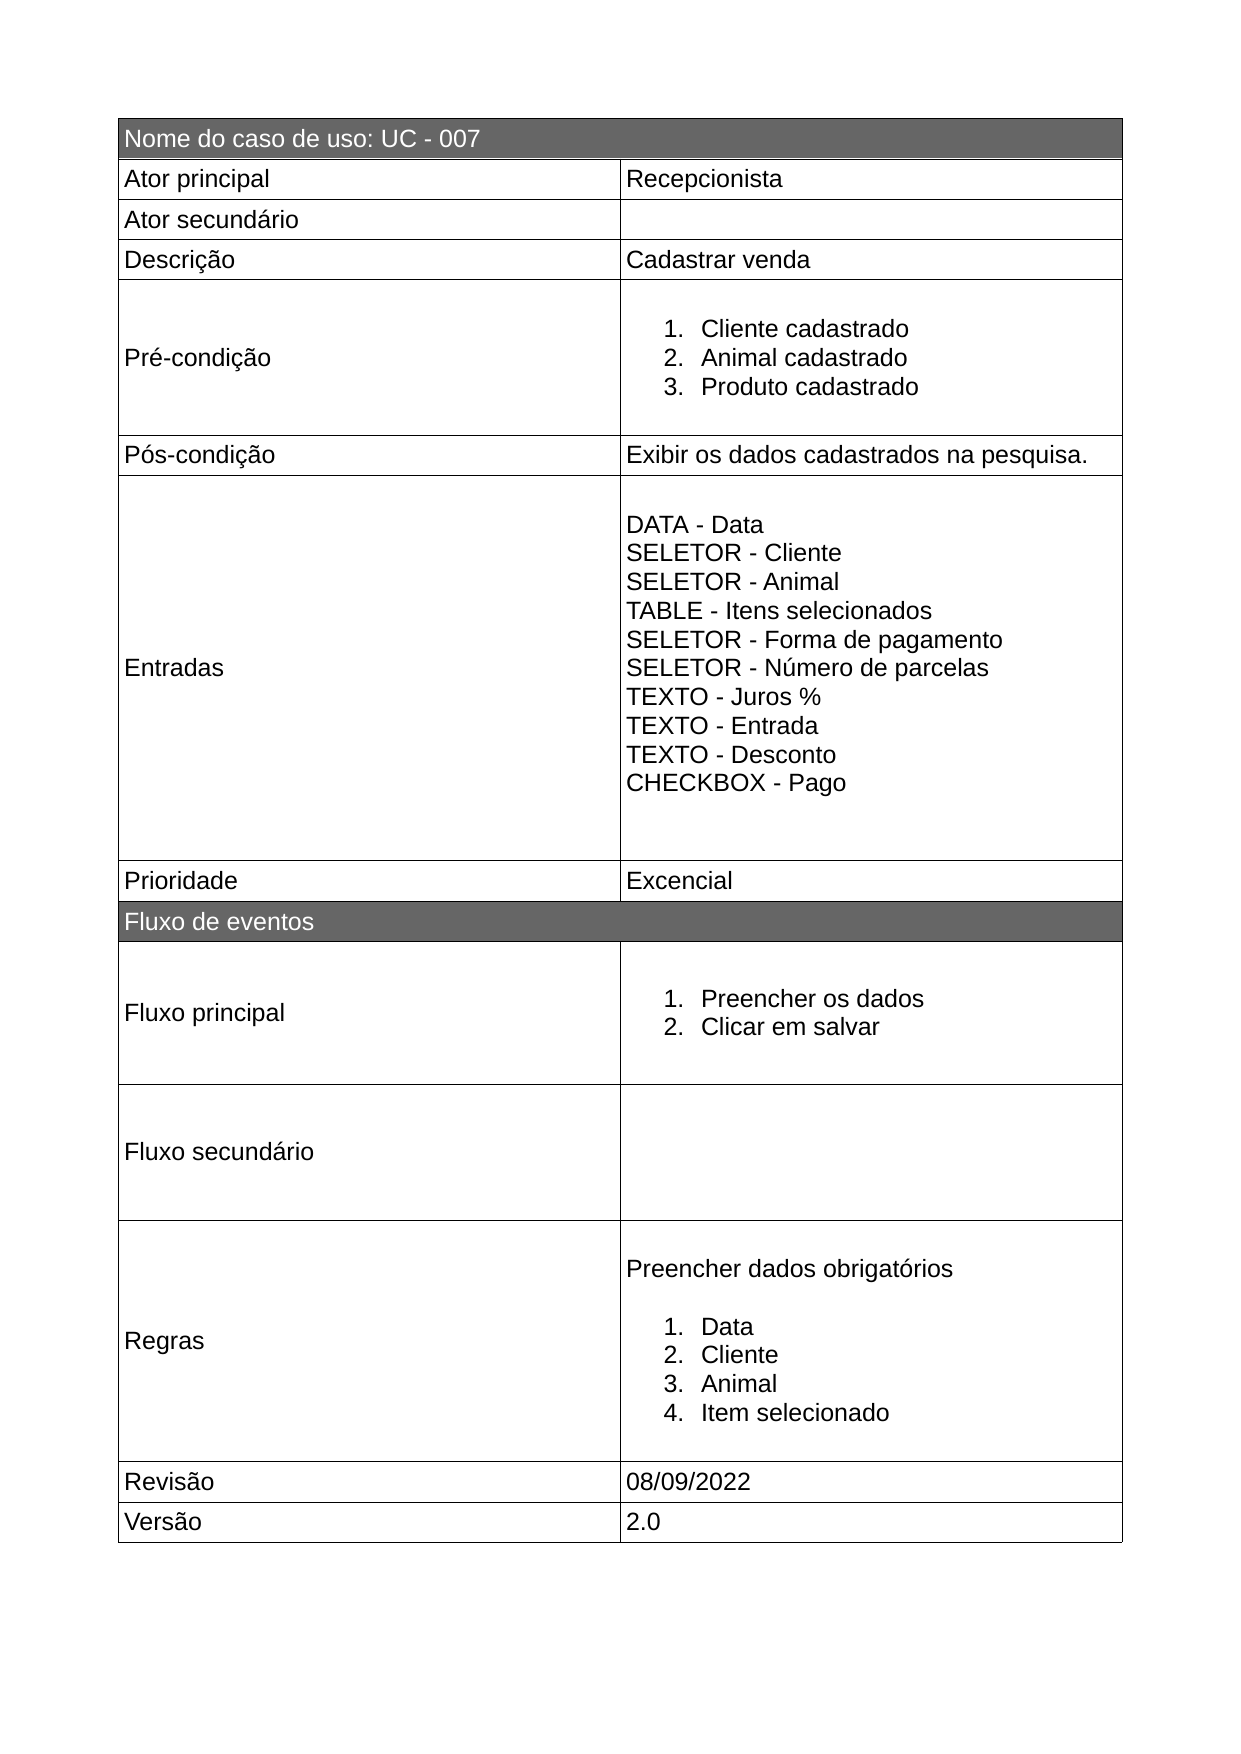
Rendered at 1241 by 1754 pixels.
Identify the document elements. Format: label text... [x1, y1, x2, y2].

table_header Nome do caso de uso: UC - 007 [119, 119, 1122, 158]
table_cell Revisão [119, 1462, 620, 1502]
table_cell 08/09/2022 [621, 1462, 1122, 1502]
table_cell Recepcionista [621, 160, 1122, 199]
table_cell Pós-condição [119, 436, 620, 475]
table_cell [621, 1085, 1122, 1220]
table_cell Cliente cadastrado Animal cadastrado Produto cadastrado [621, 280, 1122, 435]
table_cell Descrição [119, 240, 620, 279]
table_cell [621, 200, 1122, 239]
table_cell Ator secundário [119, 200, 620, 239]
table_cell Entradas [119, 476, 620, 860]
table_cell Fluxo de eventos [119, 902, 1122, 941]
table_cell Pré-condição [119, 280, 620, 435]
table_cell Fluxo secundário [119, 1085, 620, 1220]
table_cell Ator principal [119, 160, 620, 199]
table_cell Preencher dados obrigatórios Data Cliente Animal Item selecionado [621, 1221, 1122, 1461]
table_cell Cadastrar venda [621, 240, 1122, 279]
table_cell Regras [119, 1221, 620, 1461]
table_cell 2.0 [621, 1503, 1122, 1542]
table_cell Versão [119, 1503, 620, 1542]
table_cell Excencial [621, 861, 1122, 901]
table_cell Exibir os dados cadastrados na pesquisa. [621, 436, 1122, 475]
table_cell Preencher os dados Clicar em salvar [621, 942, 1122, 1084]
table_cell DATA - Data SELETOR - Cliente SELETOR - Animal TABLE - Itens selecionados SELETOR - Forma de pagamento SELETOR - Número de parcelas TEXTO - Juros % TEXTO - Entrada TEXTO - Desconto CHECKBOX - Pago [621, 476, 1122, 860]
table_cell Fluxo principal [119, 942, 620, 1084]
table_cell Prioridade [119, 861, 620, 901]
